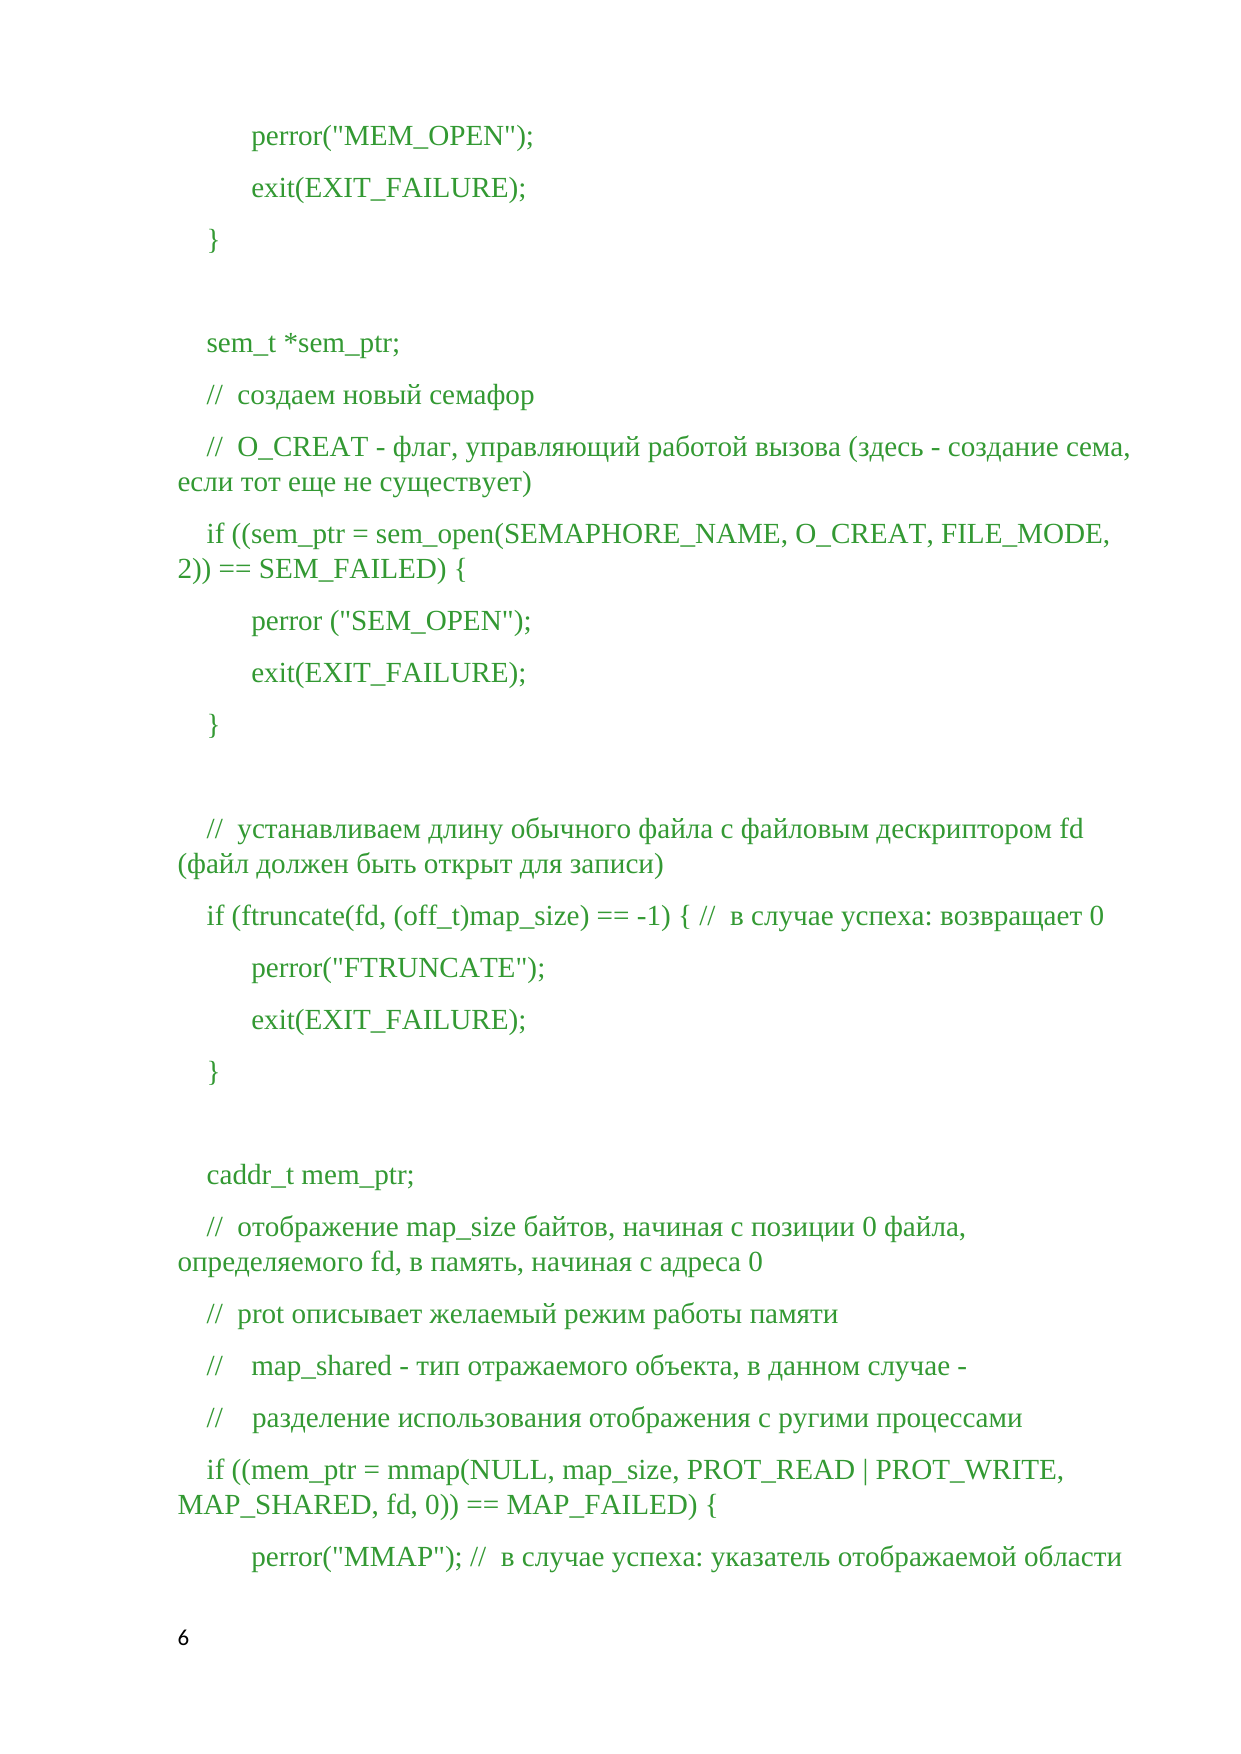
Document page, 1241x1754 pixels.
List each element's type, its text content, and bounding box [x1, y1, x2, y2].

text } [177, 1054, 1152, 1087]
text perror("MMAP"); // в случае успеха: указатель отображаемой области [177, 1539, 1152, 1573]
text perror("MEM_OPEN"); [177, 118, 1152, 152]
text // отображение map_size байтов, начиная с позиции 0 файла, определяемого fd, в память, начиная с адреса 0 [177, 1209, 1152, 1278]
text exit(EXIT_FAILURE); [177, 1002, 1152, 1035]
text // O_CREAT - флаг, управляющий работой вызова (здесь - создание сема, если тот еще не существует) [177, 429, 1152, 498]
text } [177, 222, 1152, 255]
text exit(EXIT_FAILURE); [177, 655, 1152, 689]
text perror("FTRUNCATE"); [177, 950, 1152, 983]
text // prot описывает желаемый режим работы памяти [177, 1296, 1152, 1330]
text } [177, 707, 1152, 741]
text // map_shared - тип отражаемого объекта, в данном случае - [177, 1348, 1152, 1382]
text if ((mem_ptr = mmap(NULL, map_size, PROT_READ | PROT_WRITE, MAP_SHARED, fd, 0)) == MAP_FAILED) { [177, 1452, 1152, 1521]
text // создаем новый семафор [177, 377, 1152, 411]
text exit(EXIT_FAILURE); [177, 170, 1152, 203]
text // устанавливаем длину обычного файла с файловым дескриптором fd (файл должен быть открыт для записи) [177, 811, 1152, 880]
text if ((sem_ptr = sem_open(SEMAPHORE_NAME, O_CREAT, FILE_MODE, 2)) == SEM_FAILED) { [177, 516, 1152, 585]
text // разделение использования отображения с ругими процессами [177, 1400, 1152, 1434]
text perror ("SEM_OPEN"); [177, 603, 1152, 637]
text caddr_t mem_ptr; [177, 1157, 1152, 1191]
text if (ftruncate(fd, (off_t)map_size) == -1) { // в случае успеха: возвращает 0 [177, 898, 1152, 932]
text sem_t *sem_ptr; [177, 326, 1152, 359]
